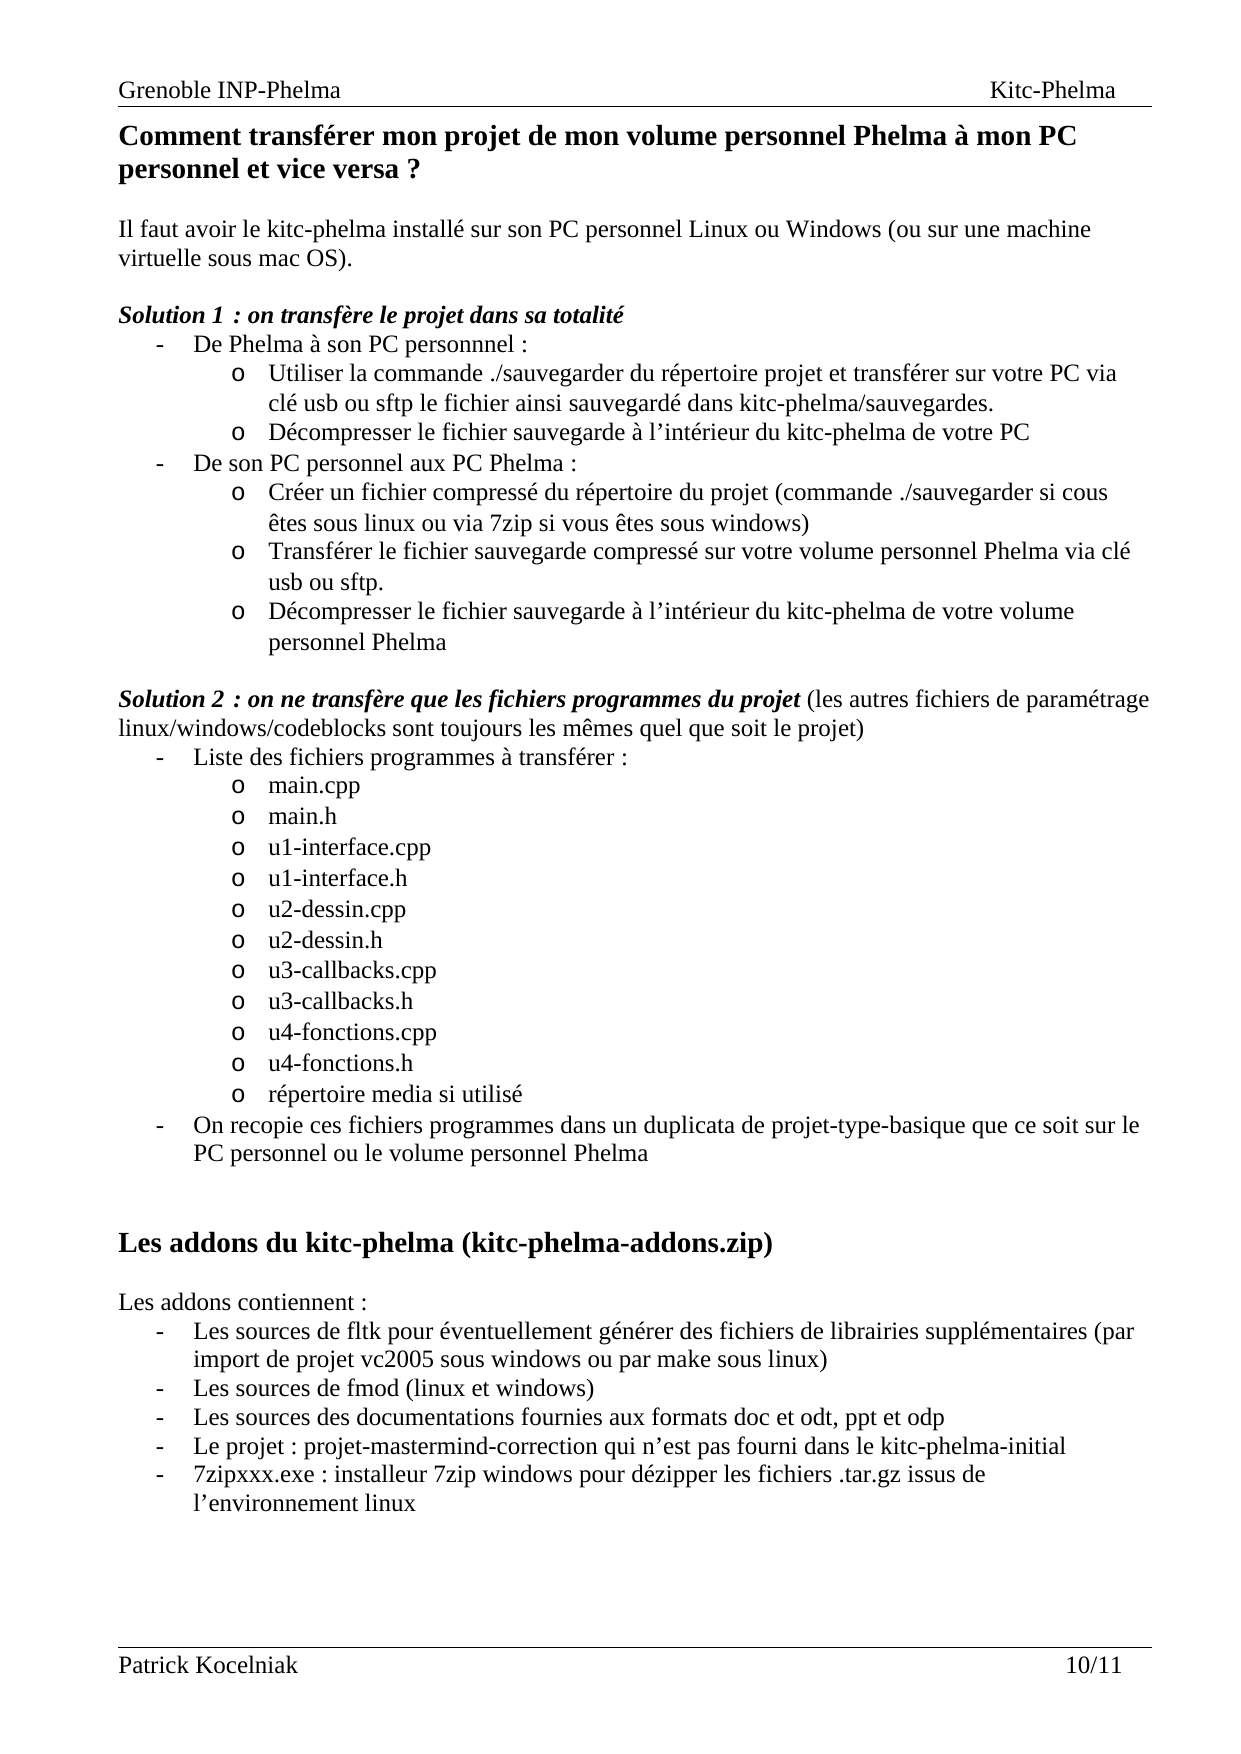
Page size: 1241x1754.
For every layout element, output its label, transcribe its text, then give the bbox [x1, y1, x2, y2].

text Solution 2 : on ne transfère que les fichiers programmes du projet (les autres fichiers de paramétrage linux/windows/codeblocks sont toujours les mêmes quel que soit le projet) [118, 684, 1152, 742]
list u2-dessin.h [231, 925, 1152, 956]
list u4-fonctions.cpp [231, 1017, 1152, 1048]
list u2-dessin.cpp [231, 894, 1152, 925]
list Créer un fichier compressé du répertoire du projet (commande ./sauvegarder si cous êtes sous linux ou via 7zip si vous êtes sous windows) [231, 477, 1152, 536]
text Solution 1 : on transfère le projet dans sa totalité [118, 300, 1152, 329]
list u3-callbacks.h [231, 986, 1152, 1017]
list Le projet : projet-mastermind-correction qui n’est pas fourni dans le kitc-phelma-initial [156, 1431, 1152, 1459]
list 7zipxxx.exe : installeur 7zip windows pour dézipper les fichiers .tar.gz issus de l’environnement linux [156, 1459, 1152, 1517]
text Les addons contiennent : [118, 1287, 1152, 1316]
list Transférer le fichier sauvegarde compressé sur votre volume personnel Phelma via clé usb ou sftp. [231, 536, 1152, 596]
list u4-fonctions.h [231, 1048, 1152, 1079]
list u3-callbacks.cpp [231, 956, 1152, 986]
list Liste des fichiers programmes à transférer : [156, 742, 1152, 771]
list De son PC personnel aux PC Phelma : [156, 448, 1152, 477]
list De Phelma à son PC personnnel : [156, 329, 1152, 358]
list Les sources de fltk pour éventuellement générer des fichiers de librairies supplémentaires (par import de projet vc2005 sous windows ou par make sous linux) [156, 1316, 1152, 1373]
text Comment transférer mon projet de mon volume personnel Phelma à mon PC personnel et vice versa ? [118, 118, 1152, 185]
list Utiliser la commande ./sauvegarder du répertoire projet et transférer sur votre PC via clé usb ou sftp le fichier ainsi sauvegardé dans kitc-phelma/sauvegardes. [231, 358, 1152, 417]
list répertoire media si utilisé [231, 1079, 1152, 1110]
list u1-interface.h [231, 863, 1152, 894]
list Les sources de fmod (linux et windows) [156, 1373, 1152, 1402]
list main.h [231, 801, 1152, 832]
text Il faut avoir le kitc-phelma installé sur son PC personnel Linux ou Windows (ou sur une machine virtuelle sous mac OS). [118, 214, 1152, 271]
text Les addons du kitc-phelma (kitc-phelma-addons.zip) [118, 1225, 1152, 1258]
list On recopie ces fichiers programmes dans un duplicata de projet-type-basique que ce soit sur le PC personnel ou le volume personnel Phelma [156, 1110, 1152, 1167]
list main.cpp [231, 771, 1152, 801]
list Les sources des documentations fournies aux formats doc et odt, ppt et odp [156, 1402, 1152, 1431]
list Décompresser le fichier sauvegarde à l’intérieur du kitc-phelma de votre volume personnel Phelma [231, 596, 1152, 656]
list Décompresser le fichier sauvegarde à l’intérieur du kitc-phelma de votre PC [231, 417, 1152, 448]
list u1-interface.cpp [231, 832, 1152, 863]
